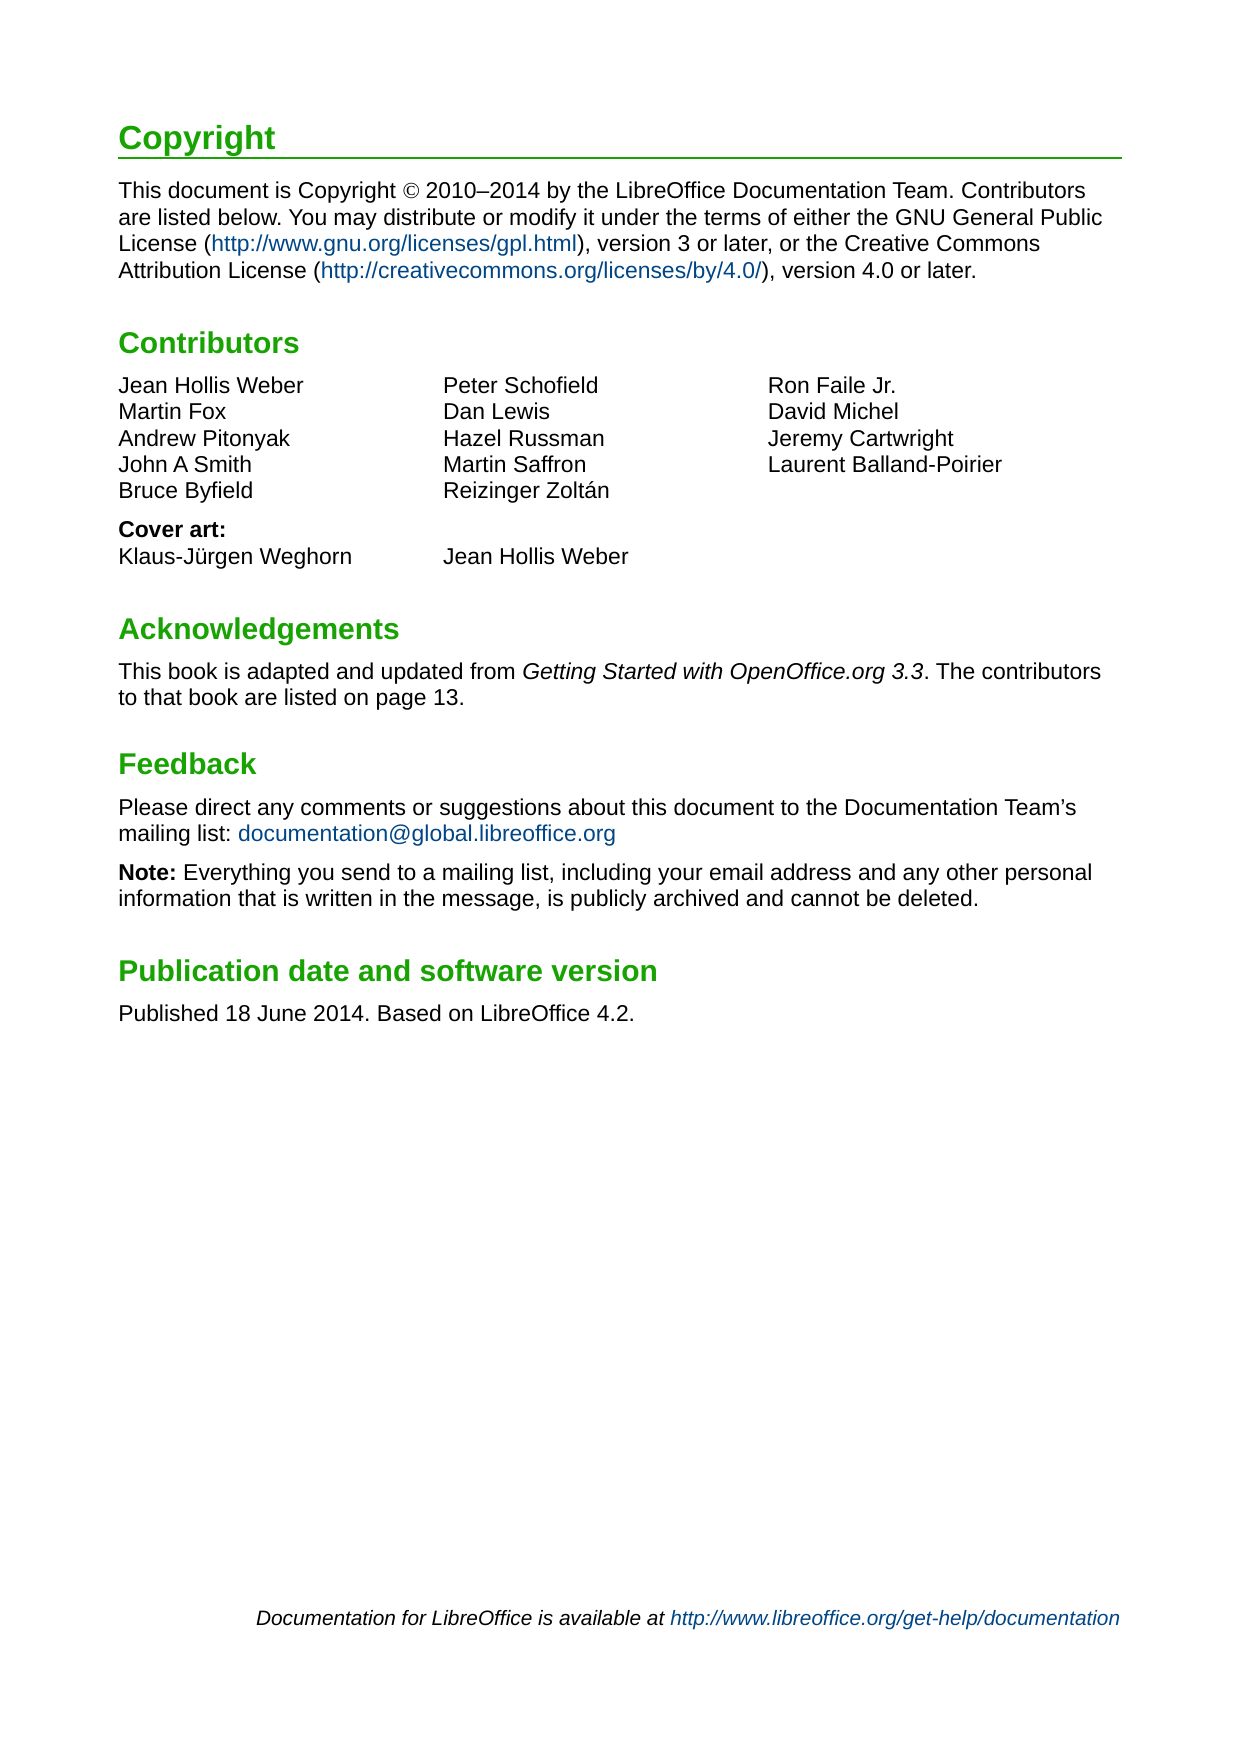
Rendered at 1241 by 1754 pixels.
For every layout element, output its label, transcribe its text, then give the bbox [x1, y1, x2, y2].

text This document is Copyright © 2010–2014 by the LibreOffice Documentation Team. Contributors are listed below. You may distribute or modify it under the terms of either the GNU General Public License (http://www.gnu.org/licenses/gpl.html), version 3 or later, or the Creative Commons Attribution License (http://creativecommons.org/licenses/by/4.0/), version 4.0 or later. [118, 177, 1122, 283]
text Published 18 June 2014. Based on LibreOffice 4.2. [118, 1000, 1122, 1027]
text Acknowledgements [118, 611, 1122, 646]
list This book is adapted and updated from Getting Started with OpenOffice.org 3.3. The contributors to that book are listed on page 13. [118, 658, 1122, 711]
text Jean Hollis Weber Peter Schofield Ron Faile Jr. Martin Fox Dan Lewis David Michel Andrew Pitonyak Hazel Russman Jeremy Cartwright John A Smith Martin Saffron Laurent Balland-Poirier Bruce Byfield Reizinger Zoltán [118, 372, 1122, 504]
text Contributors [118, 325, 1122, 359]
subtitle Copyright [118, 118, 1122, 157]
text Publication date and software version [118, 953, 1122, 988]
text Feedback [118, 747, 1122, 781]
text Note: Everything you send to a mailing list, including your email address and any other personal information that is written in the message, is publicly archived and cannot be deleted. [118, 859, 1122, 911]
text Cover art: Klaus-Jürgen Weghorn Jean Hollis Weber [118, 516, 1122, 569]
text Please direct any comments or suggestions about this document to the Documentation Team’s mailing list: documentation@global.libreoffice.org [118, 793, 1122, 846]
